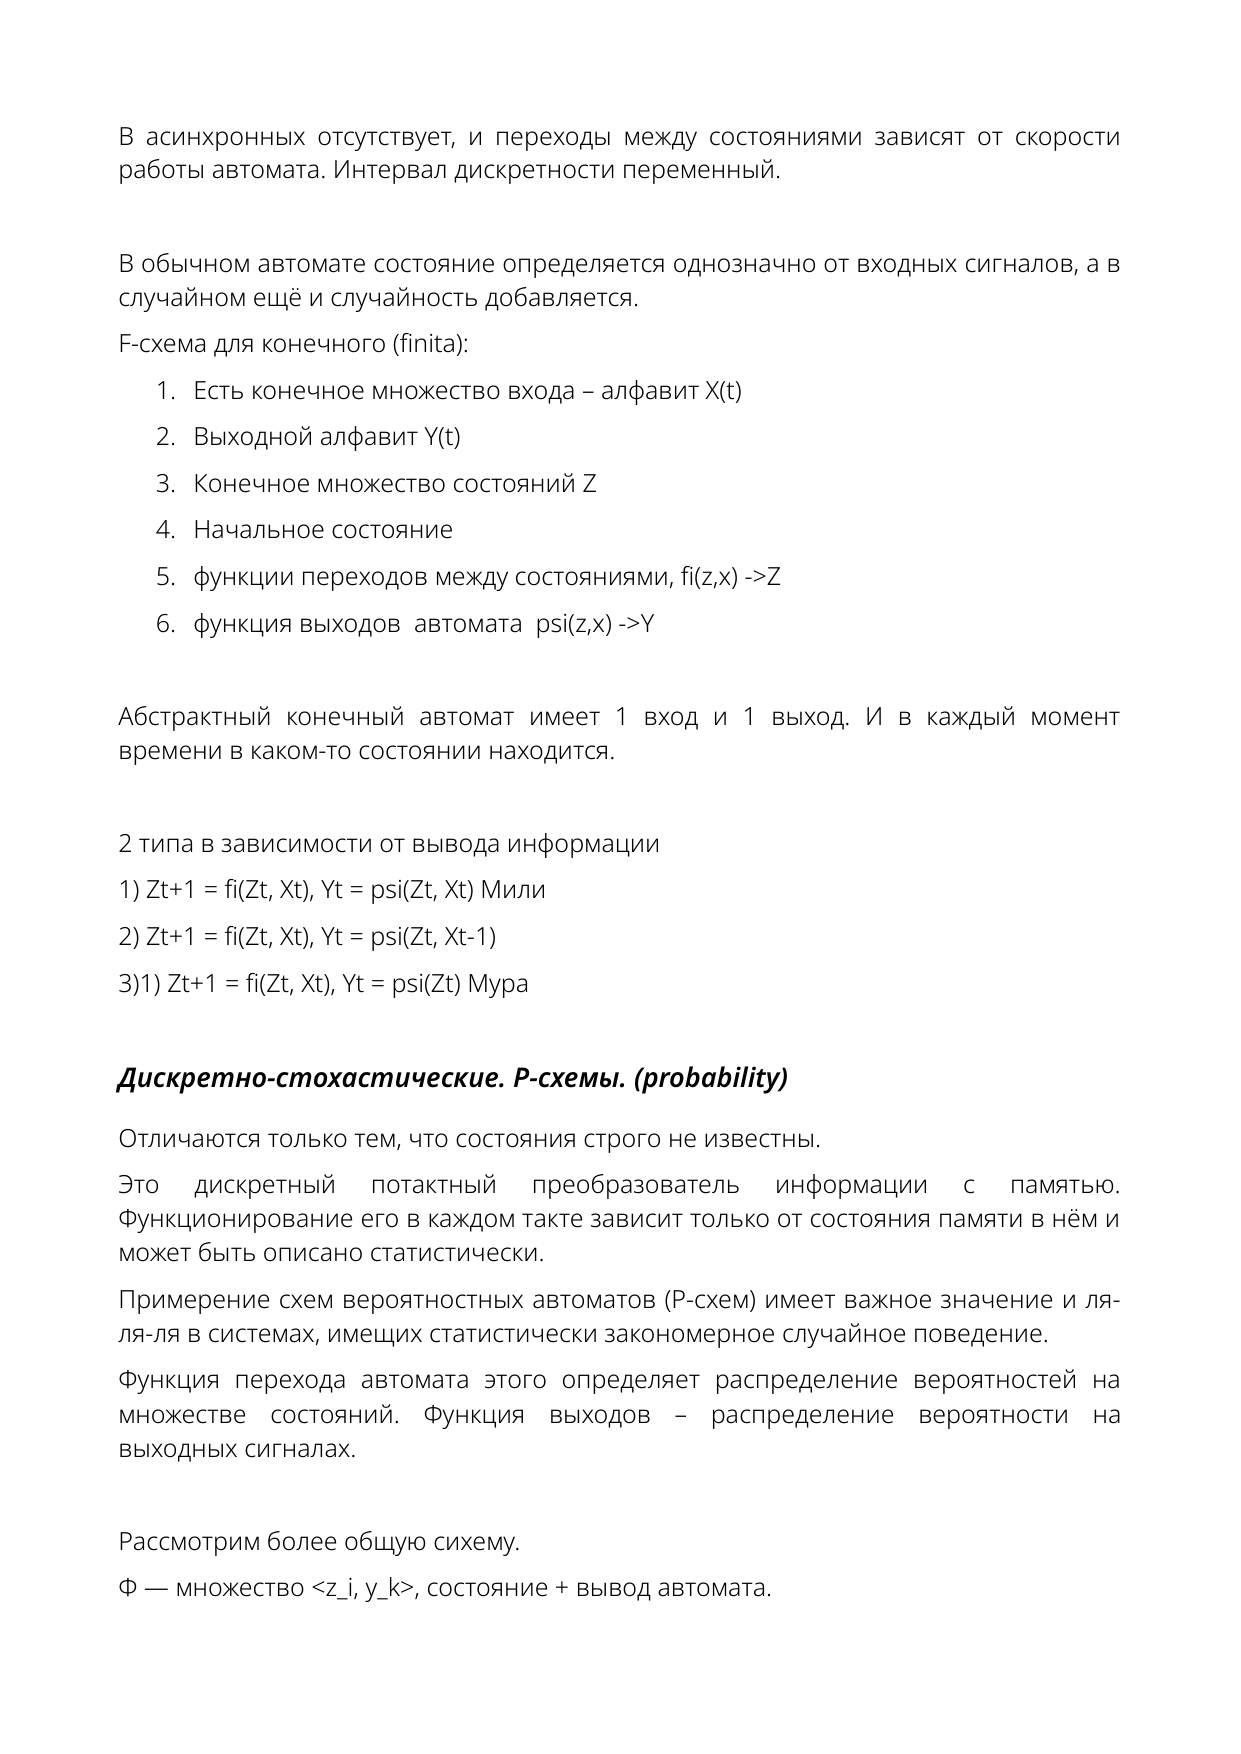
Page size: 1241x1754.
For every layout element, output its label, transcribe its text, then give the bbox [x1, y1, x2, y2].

text Это дискретный потактный преобразователь информации с памятью. Функционирование его в каждом такте зависит только от состояния памяти в нём и может быть описано статистически. [118, 1167, 1122, 1269]
text Отличаются только тем, что состояния строго не известны. [118, 1120, 1122, 1154]
text 2) Zt+1 = fi(Zt, Xt), Yt = psi(Zt, Xt-1) [118, 919, 1122, 953]
text Примерение схем вероятностных автоматов (P-схем) имеет важное значение и ля-ля-ля в системах, имещих статистически закономерное случайное поведение. [118, 1282, 1122, 1350]
text Рассмотрим более общую сихему. [118, 1523, 1122, 1557]
list Начальное состояние [156, 512, 1122, 546]
text Функция перехода автомата этого определяет распределение вероятностей на множестве состояний. Функция выходов – распределение вероятности на выходных сигналах. [118, 1362, 1122, 1464]
list Выходной алфавит Y(t) [156, 419, 1122, 453]
list функции переходов между состояниями, fi(z,x) ->Z [156, 559, 1122, 593]
text В асинхронных отсутствует, и переходы между состояниями зависят от скорости работы автомата. Интервал дискретности переменный. [118, 118, 1122, 186]
text Абстрактный конечный автомат имеет 1 вход и 1 выход. И в каждый момент времени в каком-то состоянии находится. [118, 698, 1122, 767]
text Ф — множество <z_i, y_k>, состояние + вывод автомата. [118, 1570, 1122, 1604]
list функция выходов автомата psi(z,x) ->Y [156, 605, 1122, 639]
text В обычном автомате состояние определяется однозначно от входных сигналов, а в случайном ещё и случайность добавляется. [118, 245, 1122, 313]
text 1) Zt+1 = fi(Zt, Xt), Yt = psi(Zt, Xt) Мили [118, 872, 1122, 906]
list Есть конечное множество входа – алфавит X(t) [156, 372, 1122, 407]
text 2 типа в зависимости от вывода информации [118, 826, 1122, 860]
subtitle Дискретно-стохастические. P-схемы. (probability) [118, 1058, 1122, 1095]
text 3)1) Zt+1 = fi(Zt, Xt), Yt = psi(Zt) Мура [118, 965, 1122, 999]
list Конечное множество состояний Z [156, 466, 1122, 500]
text F-схема для конечного (finita): [118, 326, 1122, 360]
